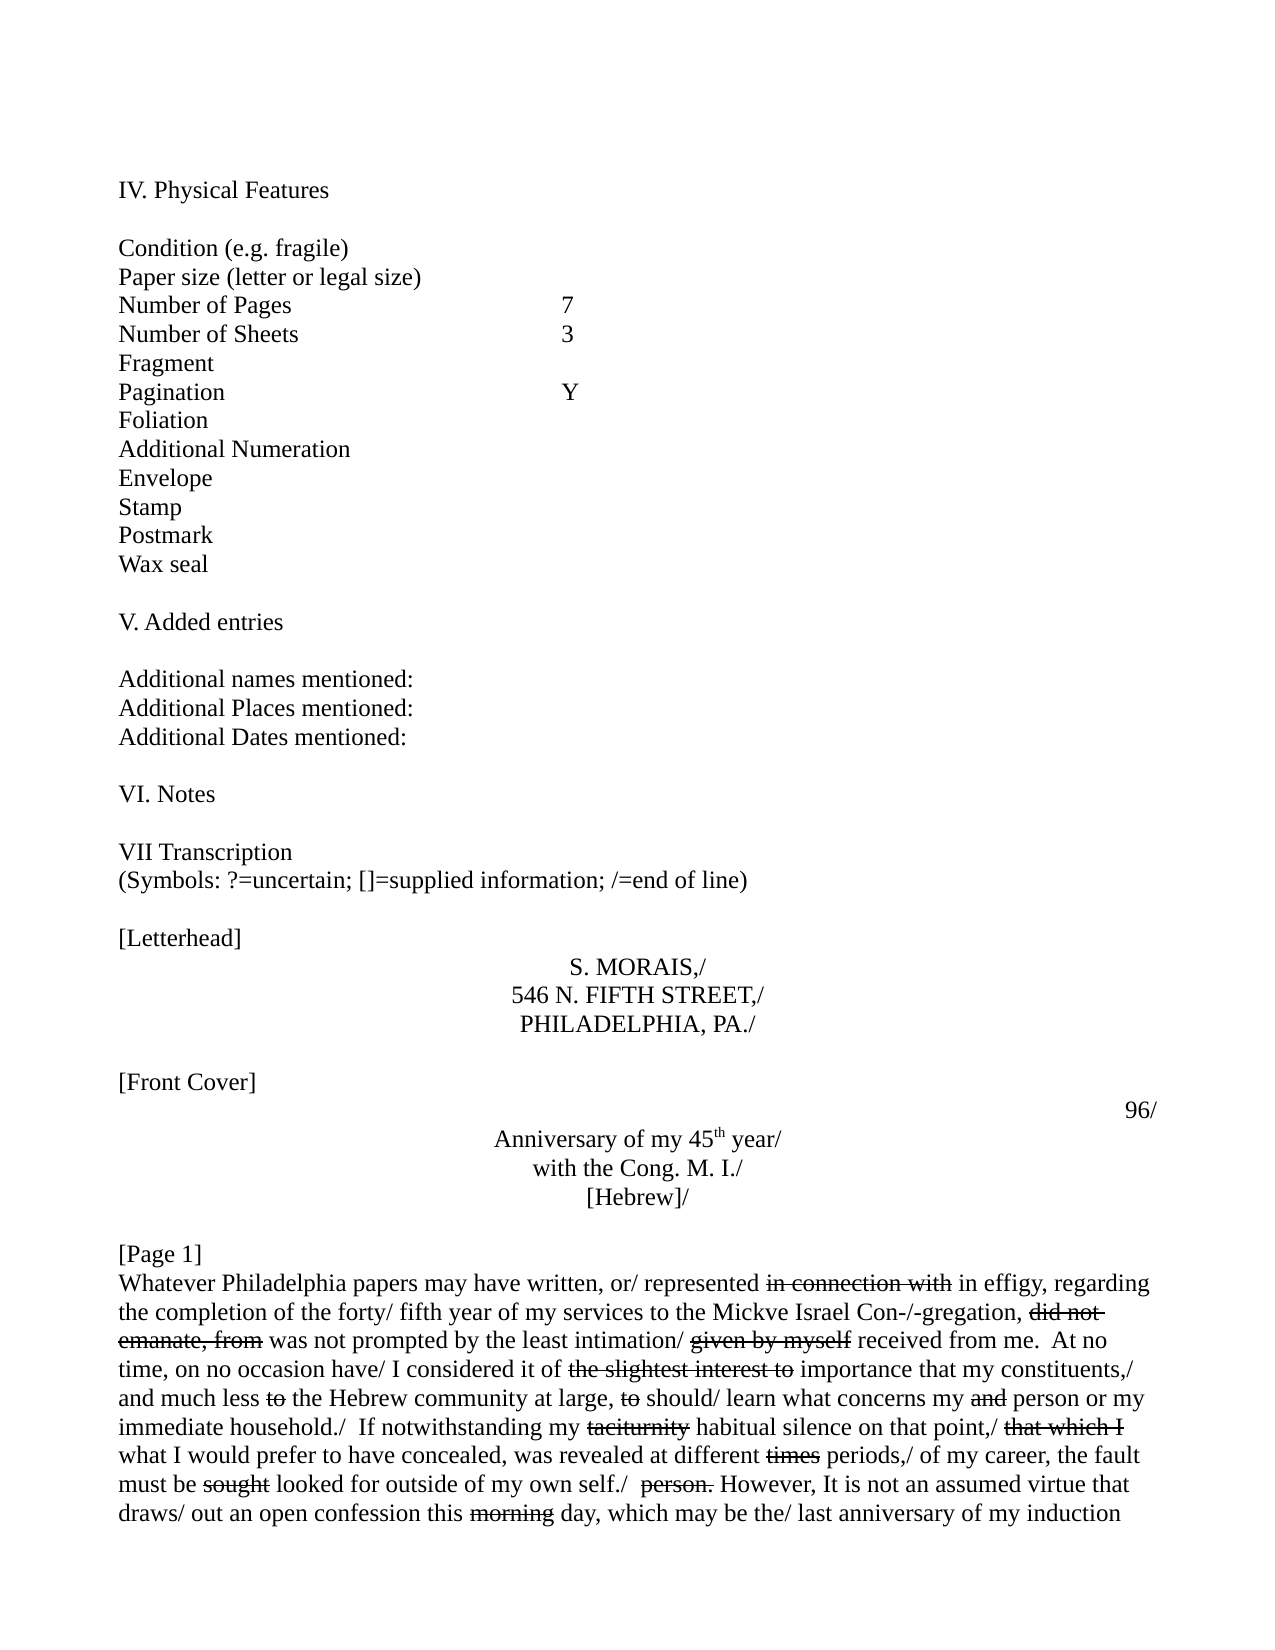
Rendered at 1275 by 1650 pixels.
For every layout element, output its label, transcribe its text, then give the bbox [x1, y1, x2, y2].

text Additional Numeration [118, 434, 1157, 463]
text Number of Sheets 3 [118, 319, 1157, 348]
text [Letterhead] [118, 923, 1157, 952]
text S. MORAIS,/ [118, 952, 1157, 981]
text Anniversary of my 45th year/ [118, 1124, 1157, 1153]
text Envelope [118, 463, 1157, 492]
text IV. Physical Features [118, 176, 1157, 204]
text Additional Dates mentioned: [118, 722, 1157, 751]
text Whatever Philadelphia papers may have written, or/ represented in connection with in effigy, regarding the completion of the forty/ fifth year of my services to the Mickve Israel Con-/-gregation, did not emanate, from was not prompted by the least intimation/ given by myself received from me. At no time, on no occasion have/ I considered it of the slightest interest to importance that my constituents,/ and much less to the Hebrew community at large, to should/ learn what concerns my and person or my immediate household./ If notwithstanding my taciturnity habitual silence on that point,/ that which I what I would prefer to have concealed, was revealed at different times periods,/ of my career, the fault must be sought looked for outside of my own self./ person. However, It is not an assumed virtue that draws/ out an open confession this morning day, which may be the/ last anniversary of my induction [118, 1268, 1157, 1527]
text Stamp [118, 492, 1157, 521]
text VII Transcription [118, 837, 1157, 866]
text with the Cong. M. I./ [118, 1153, 1157, 1182]
text V. Added entries [118, 607, 1157, 636]
text 546 N. FIFTH STREET,/ [118, 981, 1157, 1009]
text Pagination Y [118, 377, 1157, 406]
text Condition (e.g. fragile) [118, 233, 1157, 262]
text 96/ [118, 1096, 1157, 1124]
text Wax seal [118, 549, 1157, 578]
text Number of Pages 7 [118, 291, 1157, 319]
text Additional Places mentioned: [118, 693, 1157, 722]
text VI. Notes [118, 779, 1157, 808]
text Postma rk [118, 521, 1157, 549]
text Paper size (letter or legal size) [118, 262, 1157, 291]
text Fragment [118, 348, 1157, 377]
text (Symbols: ?=uncertain; []=supplied information; /=end of line) [118, 866, 1157, 894]
text [Page 1] [118, 1239, 1157, 1268]
text [Hebrew]/ [118, 1182, 1157, 1211]
text [Front Cover] [118, 1067, 1157, 1096]
text Additional names mentioned: [118, 664, 1157, 693]
text Foliation [118, 406, 1157, 434]
text PHILADELPHIA, PA./ [118, 1009, 1157, 1038]
